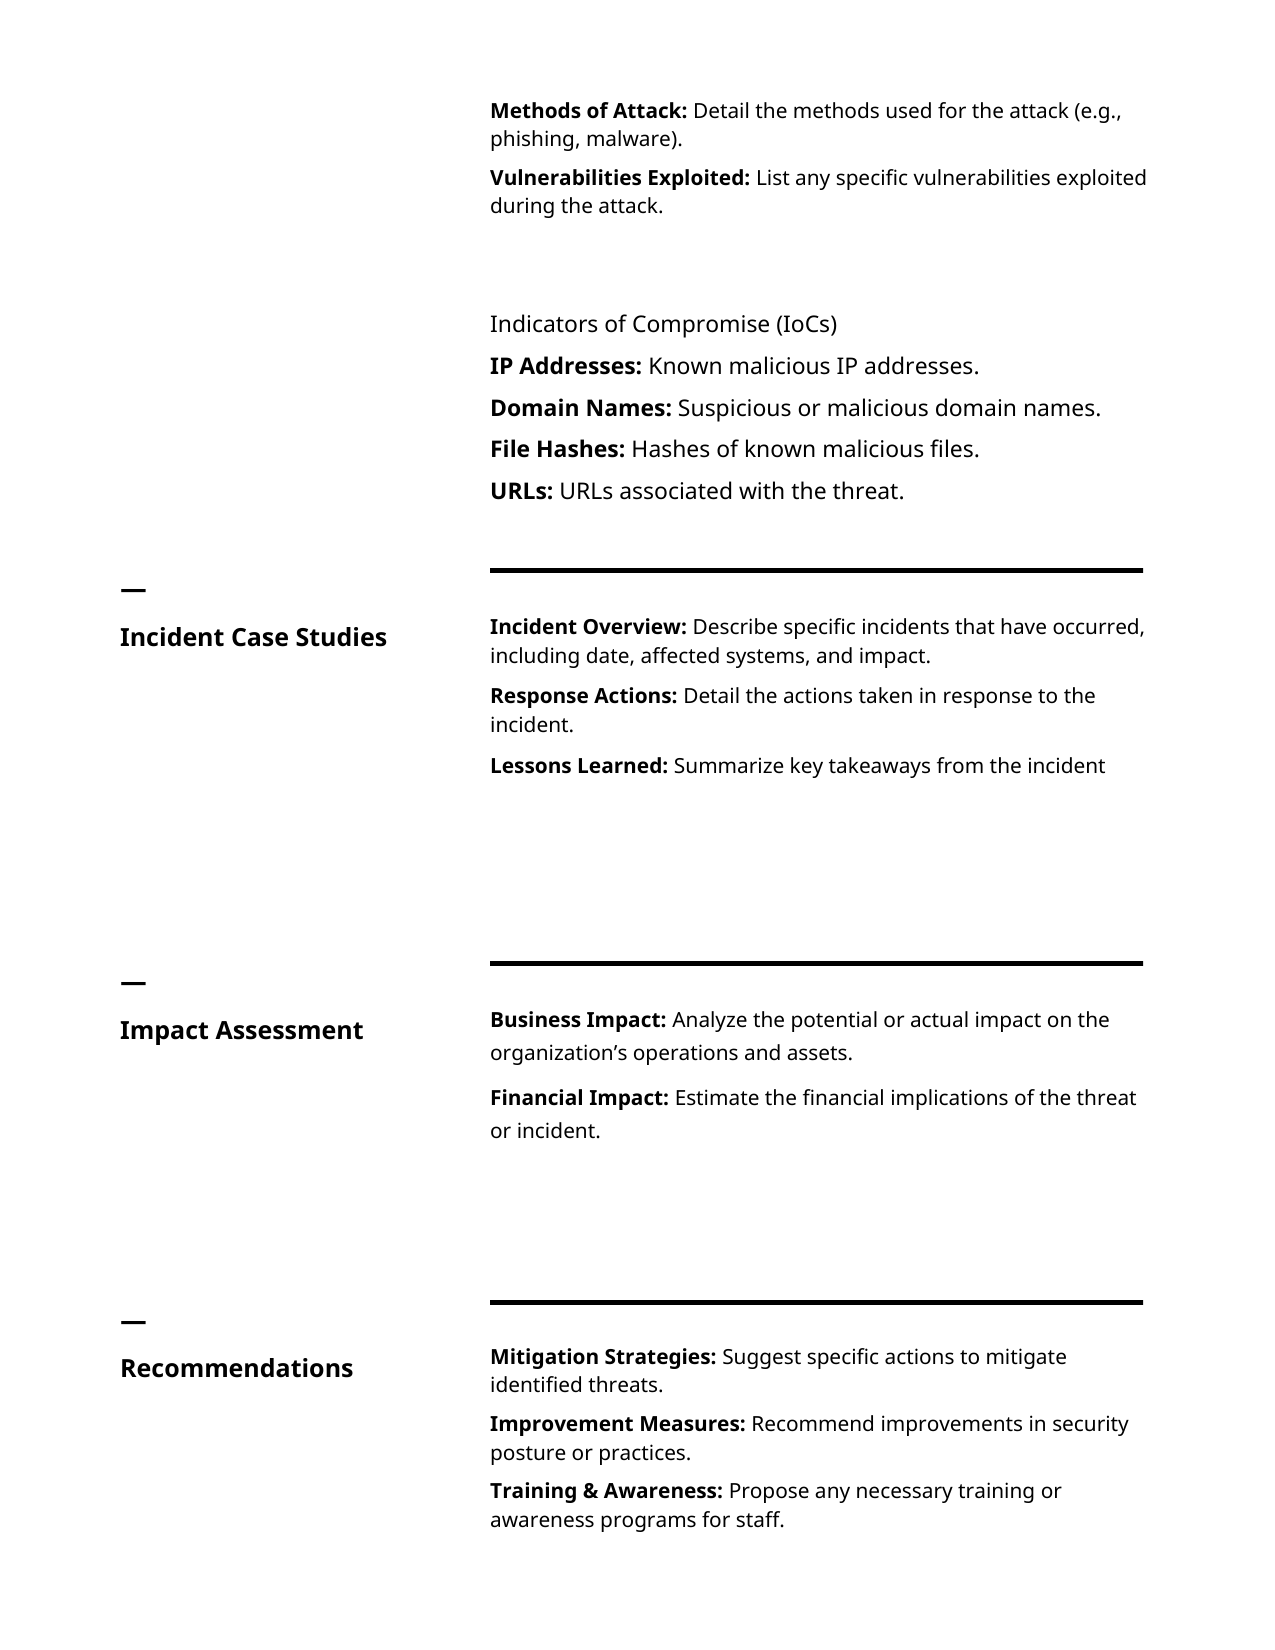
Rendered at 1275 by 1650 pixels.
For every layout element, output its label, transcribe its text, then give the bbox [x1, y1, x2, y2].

table_cell Mitigation Strategies: Suggest specific actions to mitigate identified threats. Improvement Measures: Recommend improvements in security posture or practices. Training & Awareness: Propose any necessary training or awareness programs for staff. [480, 1290, 1162, 1575]
picture [490, 961, 1144, 966]
table_cell ㅡ Incident Case Studies [113, 558, 479, 872]
table_header ㅡ Impact Assessment [113, 951, 479, 1290]
picture [490, 1300, 1144, 1305]
table_cell [113, 75, 479, 558]
picture [490, 568, 1144, 573]
table_cell Incident Overview: Describe specific incidents that have occurred, including date, affected systems, and impact. Response Actions: Detail the actions taken in response to the incident. Lessons Learned: Summarize key takeaways from the incident [480, 558, 1162, 872]
table_header Business Impact: Analyze the potential or actual impact on the organization’s operations and assets. Financial Impact: Estimate the financial implications of the threat or incident. [480, 951, 1162, 1290]
table_cell ㅡ Recommendations [113, 1290, 479, 1575]
table_cell Methods of Attack: Detail the methods used for the attack (e.g., phishing, malware). Vulnerabilities Exploited: List any specific vulnerabilities exploited during the attack. Indicators of Compromise (IoCs) IP Addresses: Known malicious IP addresses. Domain Names: Suspicious or malicious domain names. File Hashes: Hashes of known malicious files. URLs: URLs associated with the threat. [480, 75, 1162, 558]
